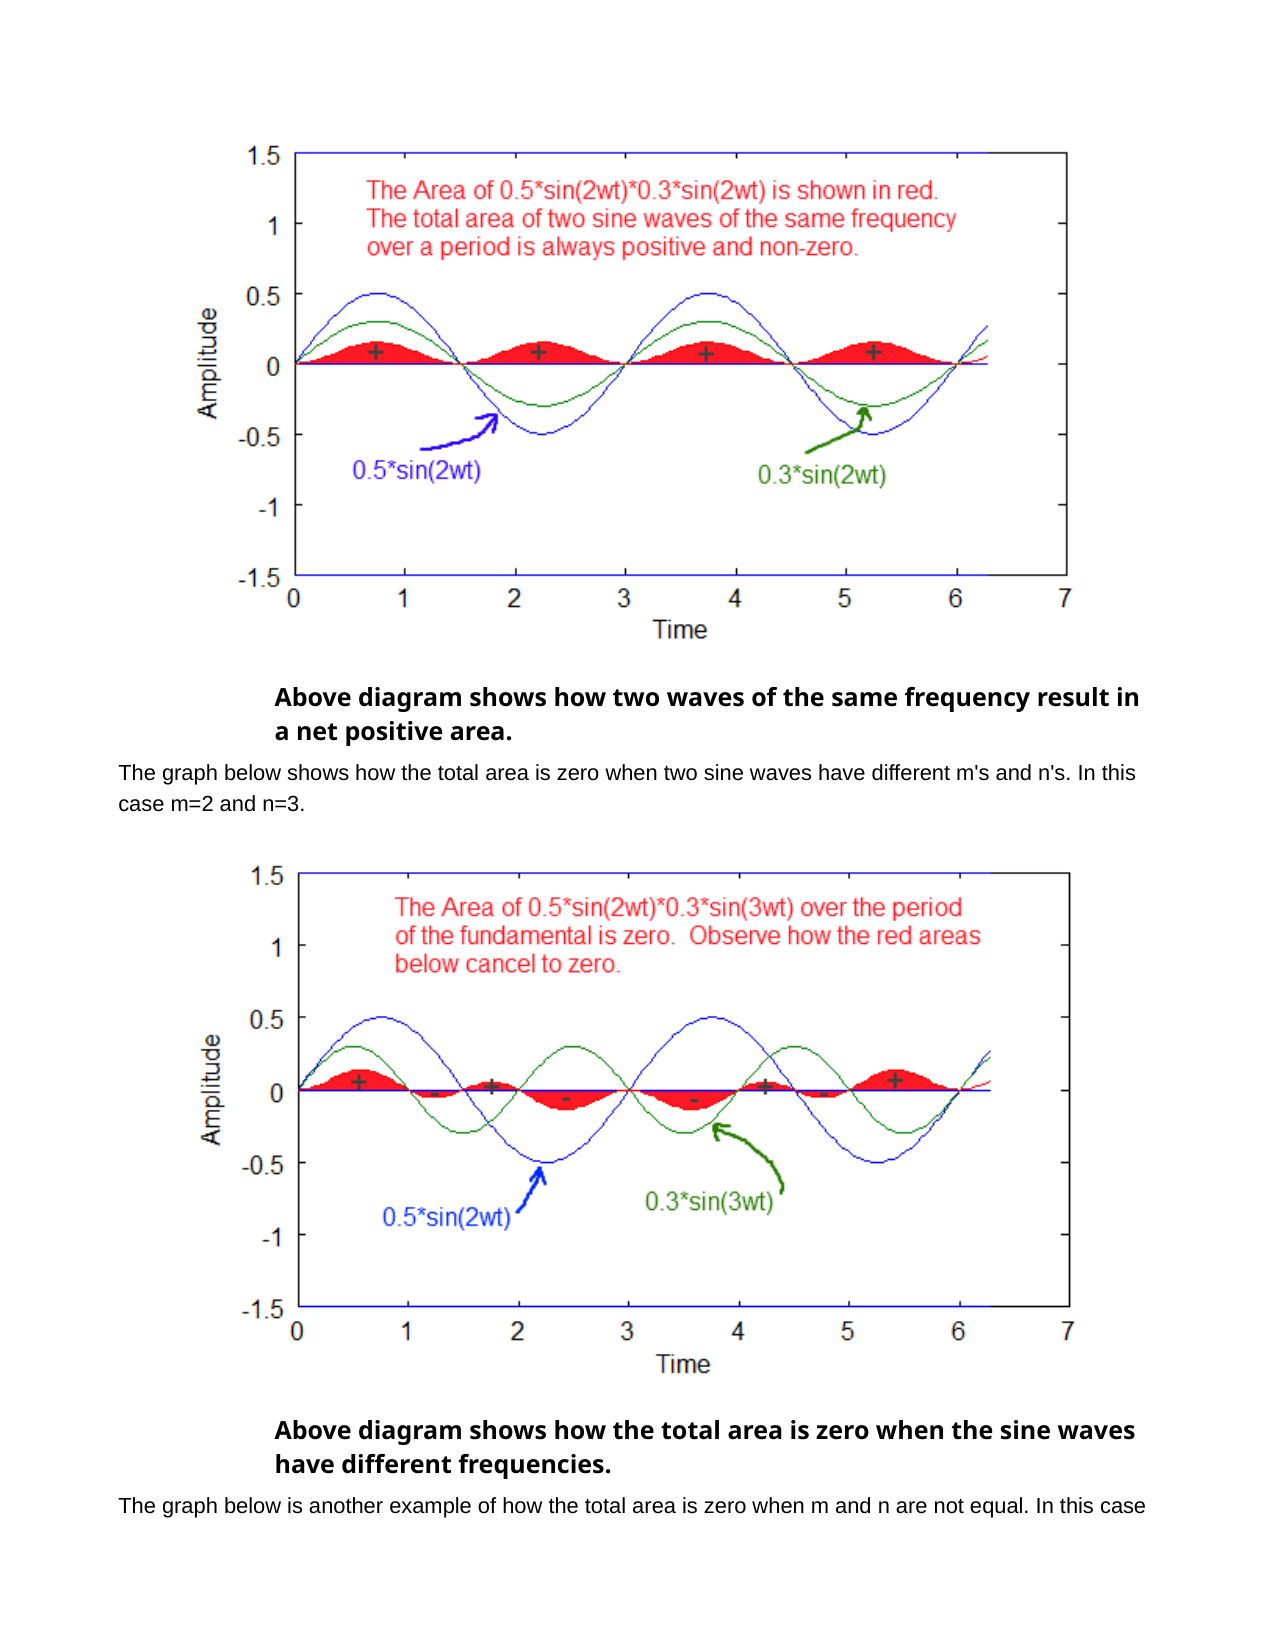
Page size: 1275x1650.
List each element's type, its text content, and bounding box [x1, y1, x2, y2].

text The graph below is another example of how the total area is zero when m and n are not equal. In this case [118, 1493, 1157, 1518]
picture [170, 835, 1105, 1378]
text The graph below shows how the total area is zero when two sine waves have different m's and n's. In this case m=2 and n=3. [118, 760, 1157, 816]
picture [168, 118, 1107, 645]
subtitle Above diagram shows how the total area is zero when the sine waves have different frequencies. [274, 1412, 1157, 1480]
subtitle Above diagram shows how two waves of the same frequency result in a net positive area. [274, 679, 1157, 748]
